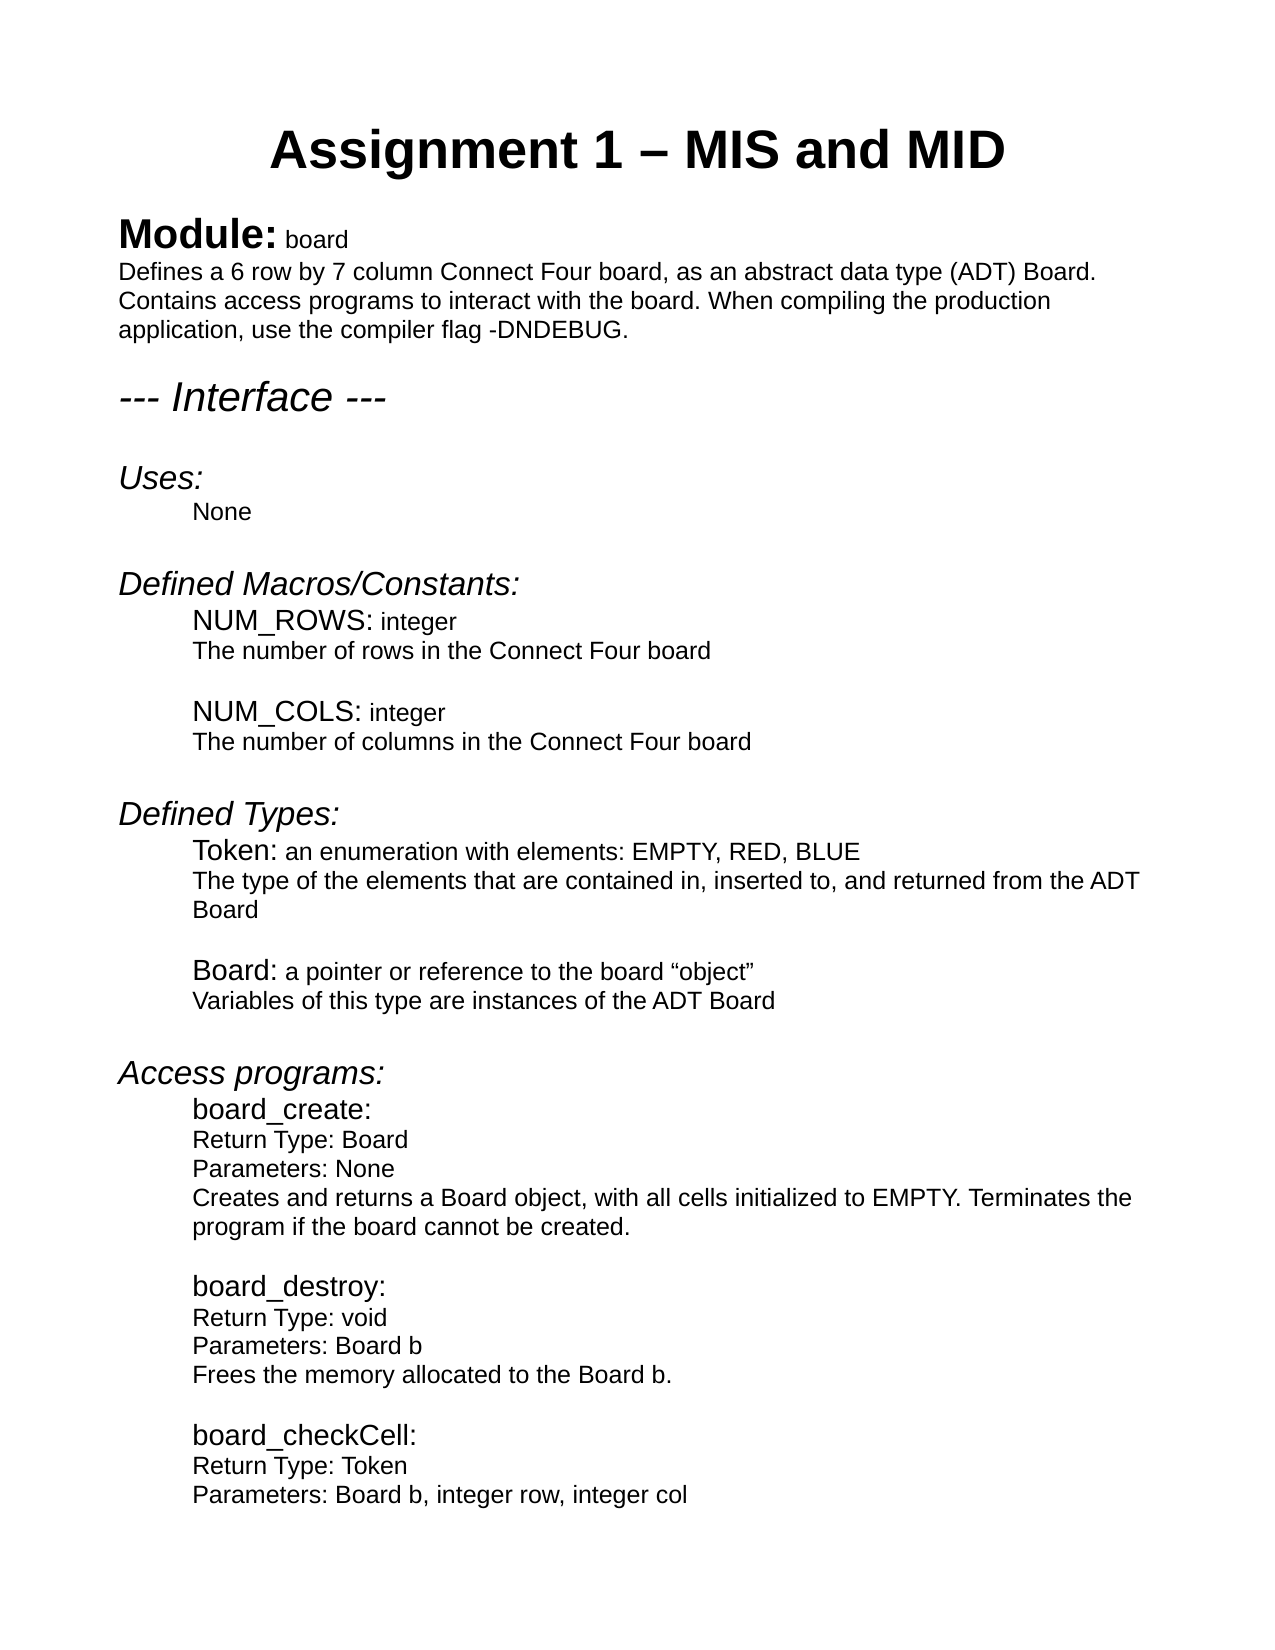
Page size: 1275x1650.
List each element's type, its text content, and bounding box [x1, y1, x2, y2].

text Parameters: Board b [118, 1331, 1157, 1360]
text Board: a pointer or reference to the board “object” [118, 952, 1157, 986]
text Variables of this type are instances of the ADT Board [118, 986, 1157, 1015]
text Parameters: Board b, integer row, integer col [118, 1480, 1157, 1508]
text NUM_COLS: integer [118, 693, 1157, 727]
text The number of columns in the Connect Four board [118, 727, 1157, 756]
text Uses: [118, 458, 1157, 497]
text The number of rows in the Connect Four board [118, 636, 1157, 665]
text Module: board [118, 209, 1157, 257]
text The type of the elements that are contained in, inserted to, and returned from the ADT Board [118, 866, 1157, 924]
text Creates and returns a Board object, with all cells initialized to EMPTY. Terminates the program if the board cannot be created. [118, 1183, 1157, 1240]
text None [118, 497, 1157, 526]
text Access programs: [118, 1053, 1157, 1092]
text Parameters: None [118, 1154, 1157, 1183]
text Token: an enumeration with elements: EMPTY, RED, BLUE [118, 833, 1157, 866]
text board_checkCell: [118, 1417, 1157, 1451]
text Defined Macros/Constants: [118, 564, 1157, 602]
text NUM_ROWS: integer [118, 602, 1157, 636]
text Return Type: void [118, 1302, 1157, 1331]
text Return Type: Board [118, 1125, 1157, 1154]
text Return Type: Token [118, 1451, 1157, 1480]
text board_create: [118, 1092, 1157, 1125]
text Defined Types: [118, 794, 1157, 833]
text --- Interface --- [118, 372, 1157, 420]
text Frees the memory allocated to the Board b. [118, 1360, 1157, 1389]
text Assignment 1 – MIS and MID [118, 118, 1157, 180]
text board_destroy: [118, 1269, 1157, 1302]
text Defines a 6 row by 7 column Connect Four board, as an abstract data type (ADT) Board. Contains access programs to interact with the board. When compiling the production application, use the compiler flag -DNDEBUG. [118, 257, 1157, 343]
